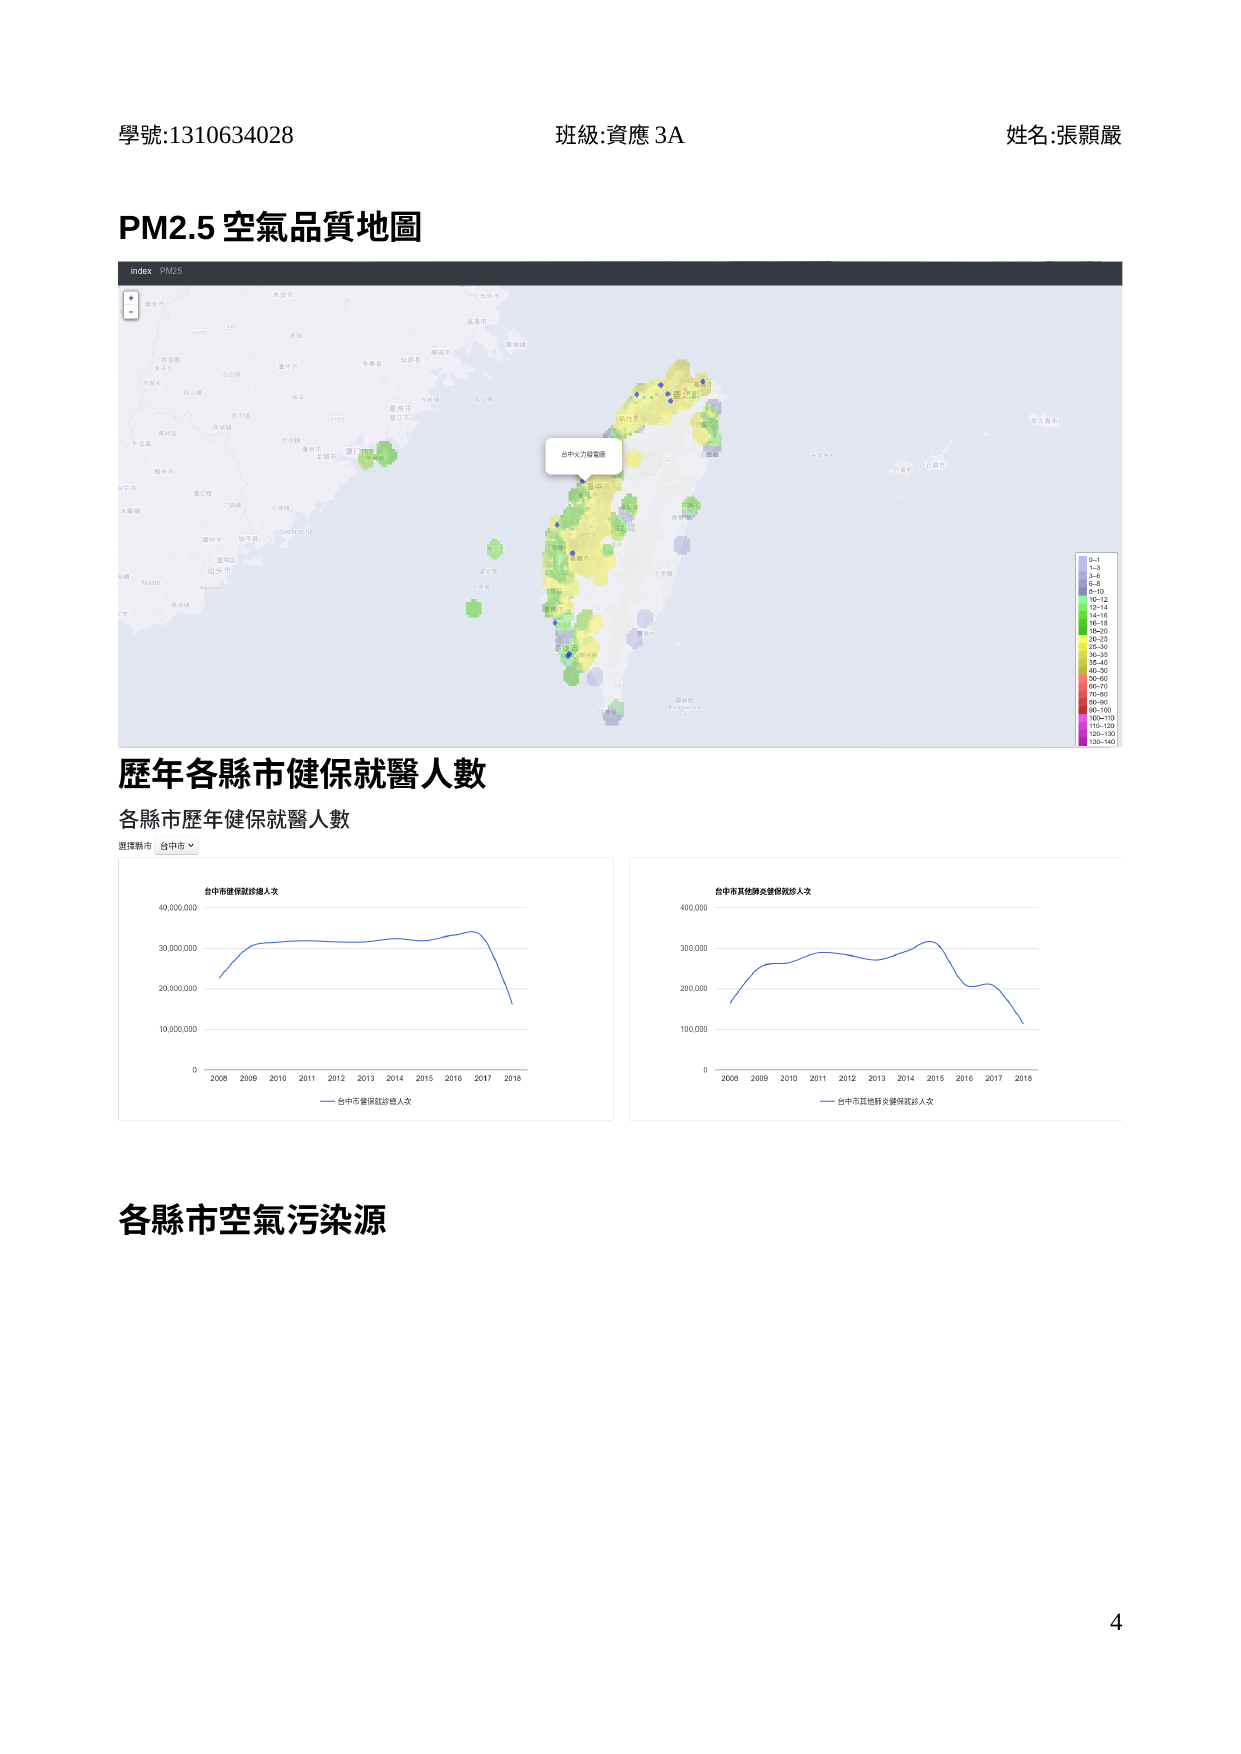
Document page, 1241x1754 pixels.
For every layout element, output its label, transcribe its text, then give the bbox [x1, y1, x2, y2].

subtitle 各縣市空氣污染源 [118, 1193, 1122, 1242]
subtitle PM2.5空氣品質地圖 [118, 201, 1122, 249]
picture [118, 261, 1123, 748]
subtitle 歷年各縣市健保就醫人數 [118, 748, 1122, 796]
picture [118, 808, 1123, 1121]
